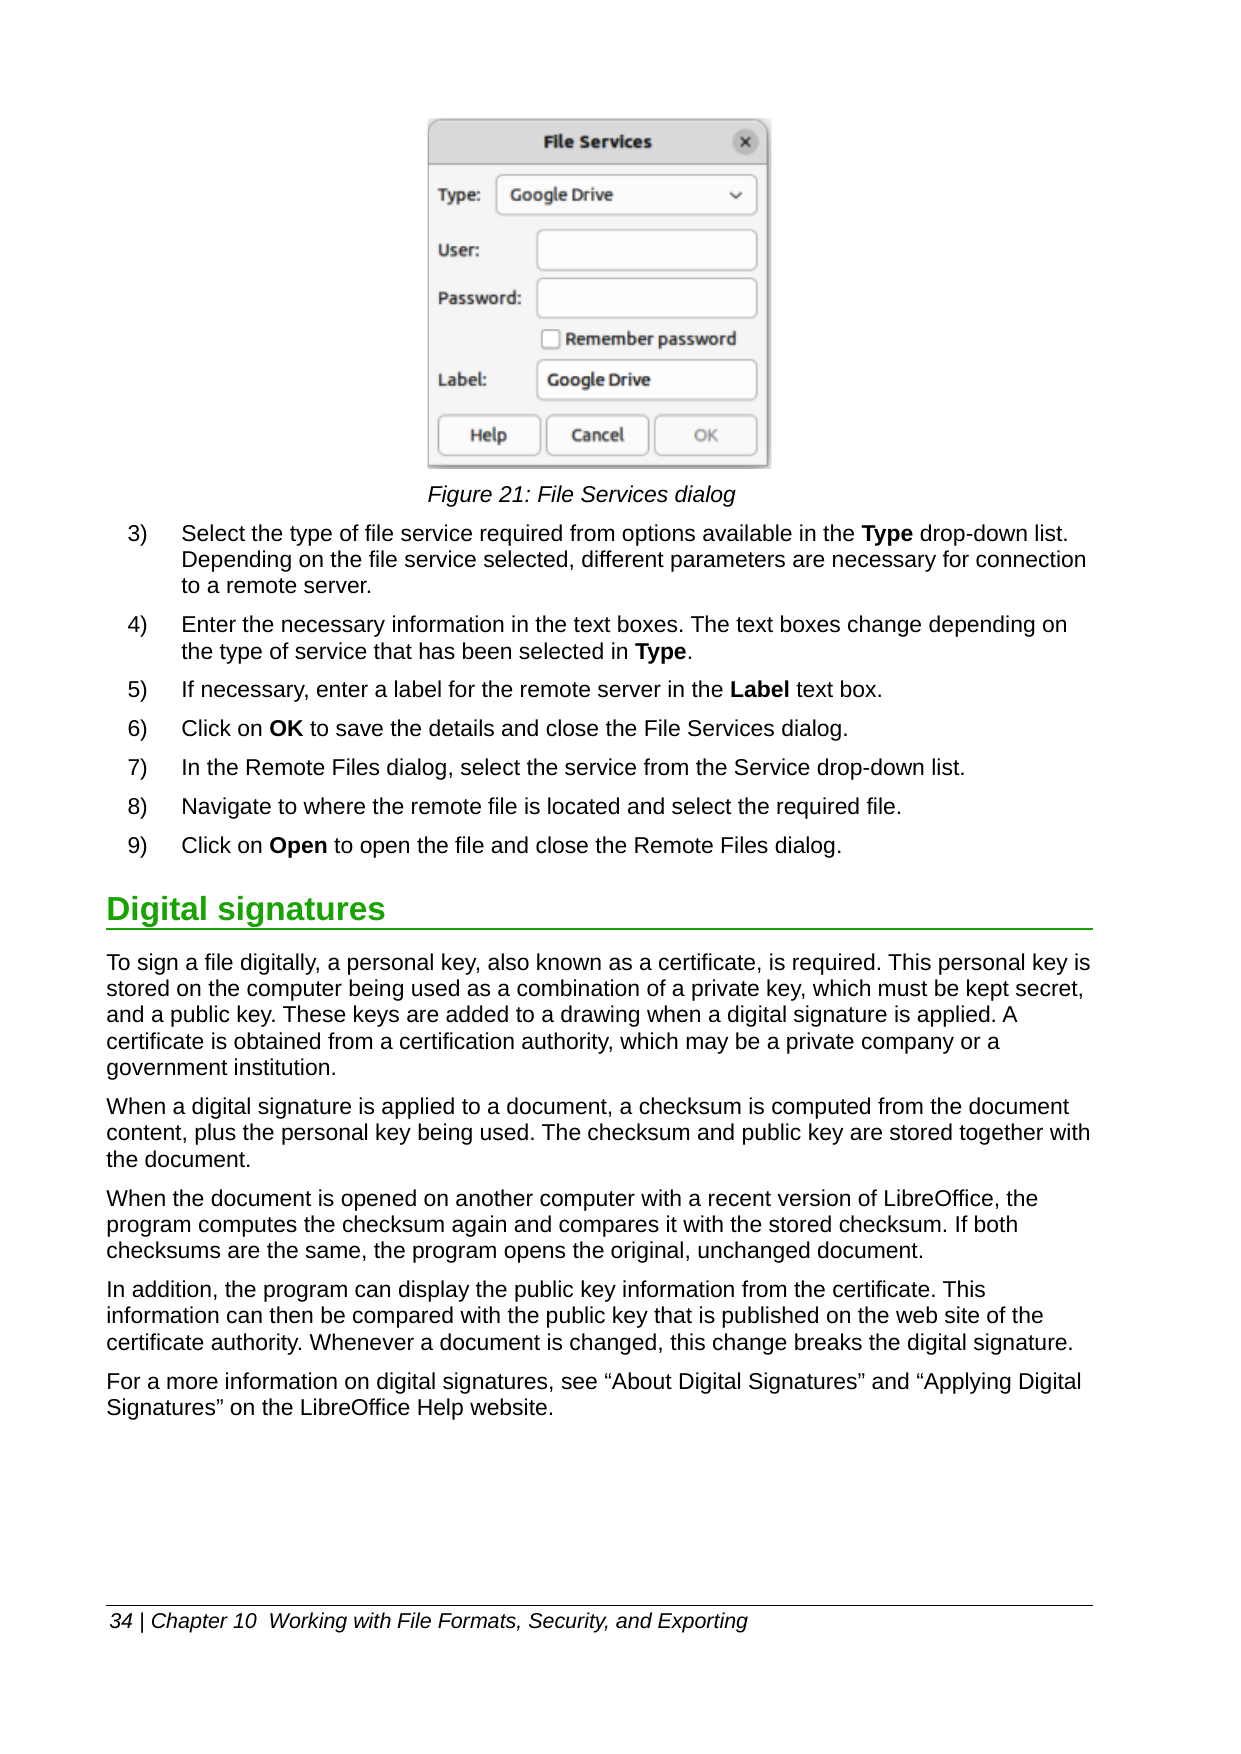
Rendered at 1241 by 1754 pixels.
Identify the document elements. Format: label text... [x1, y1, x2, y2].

text For a more information on digital signatures, see “About Digital Signatures” and “Applying Digital Signatures” on the LibreOffice Help website. [106, 1368, 1093, 1420]
list Navigate to where the remote file is located and select the required file. [148, 793, 1093, 819]
picture [427, 118, 772, 469]
list Enter the necessary information in the text boxes. The text boxes change depending on the type of service that has been selected in Type. [148, 611, 1093, 664]
text In addition, the program can display the public key information from the certificate. This information can then be compared with the public key that is published on the web site of the certificate authority. Whenever a document is changed, this change breaks the digital signature. [106, 1276, 1093, 1355]
text When a digital signature is applied to a document, a checksum is computed from the document content, plus the personal key being used. The checksum and public key are stored together with the document. [106, 1093, 1093, 1172]
list Click on OK to save the details and close the File Services dialog. [148, 715, 1093, 742]
text To sign a file digitally, a personal key, also known as a certificate, is required. This personal key is stored on the computer being used as a combination of a private key, which must be kept secret, and a public key. These keys are added to a drawing when a digital signature is applied. A certificate is obtained from a certification authority, which may be a private company or a government institution. [106, 949, 1093, 1081]
list In the Remote Files dialog, select the service from the Service drop-down list. [148, 754, 1093, 781]
subtitle Digital signatures [106, 889, 1093, 928]
text When the document is opened on another computer with a recent version of LibreOffice, the program computes the checksum again and compares it with the stored checksum. If both checksums are the same, the program opens the original, unchanged document. [106, 1184, 1093, 1264]
list Select the type of file service required from options available in the Type drop‑down list. Depending on the file service selected, different parameters are necessary for connection to a remote server. [148, 520, 1093, 599]
text Figure 21: File Services dialog [427, 481, 771, 507]
list If necessary, enter a label for the remote server in the Label text box. [148, 676, 1093, 703]
list Click on Open to open the file and close the Remote Files dialog. [148, 832, 1093, 858]
